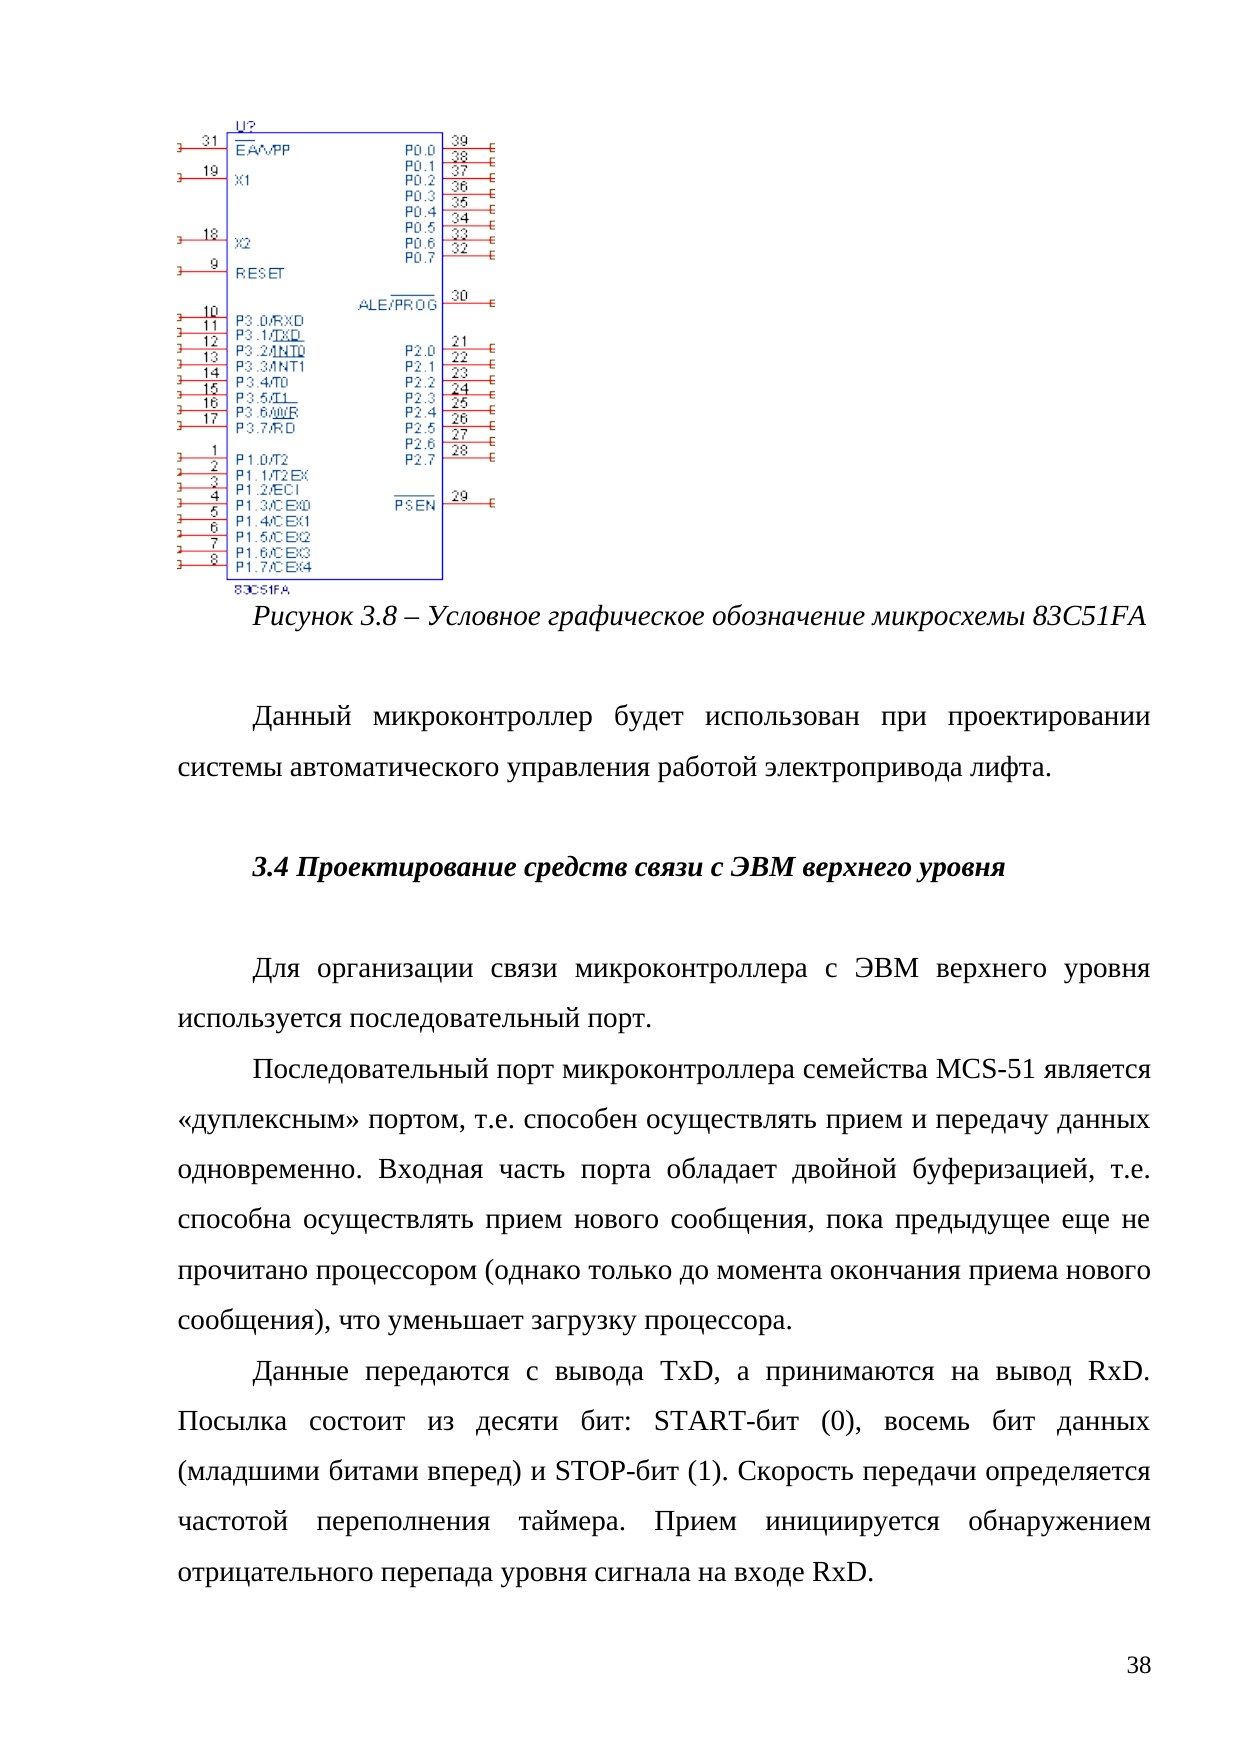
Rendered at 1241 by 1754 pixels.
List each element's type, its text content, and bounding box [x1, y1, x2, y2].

text Последовательный порт микроконтроллера семейства MCS-51 является «дуплексным» портом, т.е. способен осуществлять прием и передачу данных одновременно. Входная часть порта обладает двойной буферизацией, т.е. способна осуществлять прием нового сообщения, пока предыдущее еще не прочитано процессором (однако только до момента окончания приема нового сообщения), что уменьшает загрузку процессора. [177, 1051, 1152, 1336]
text Рисунок 3.8 – Условное графическое обозначение микросхемы 83C51FA [177, 598, 1152, 631]
picture [177, 118, 495, 598]
text Данный микроконтроллер будет использован при проектировании системы автоматического управления работой электропривода лифта. [177, 698, 1152, 782]
text Данные передаются с вывода TxD, а принимаются на вывод RxD. Посылка состоит из десяти бит: START-бит (0), восемь бит данных (младшими битами вперед) и STOP-бит (1). Скорость передачи определяется частотой переполнения таймера. Прием инициируется обнаружением отрицательного перепада уровня сигнала на входе RxD. [177, 1353, 1152, 1587]
subtitle 3.4 Проектирование средств связи с ЭВМ верхнего уровня [177, 849, 1152, 883]
text Для организации связи микроконтроллера с ЭВМ верхнего уровня используется последовательный порт. [177, 950, 1152, 1034]
